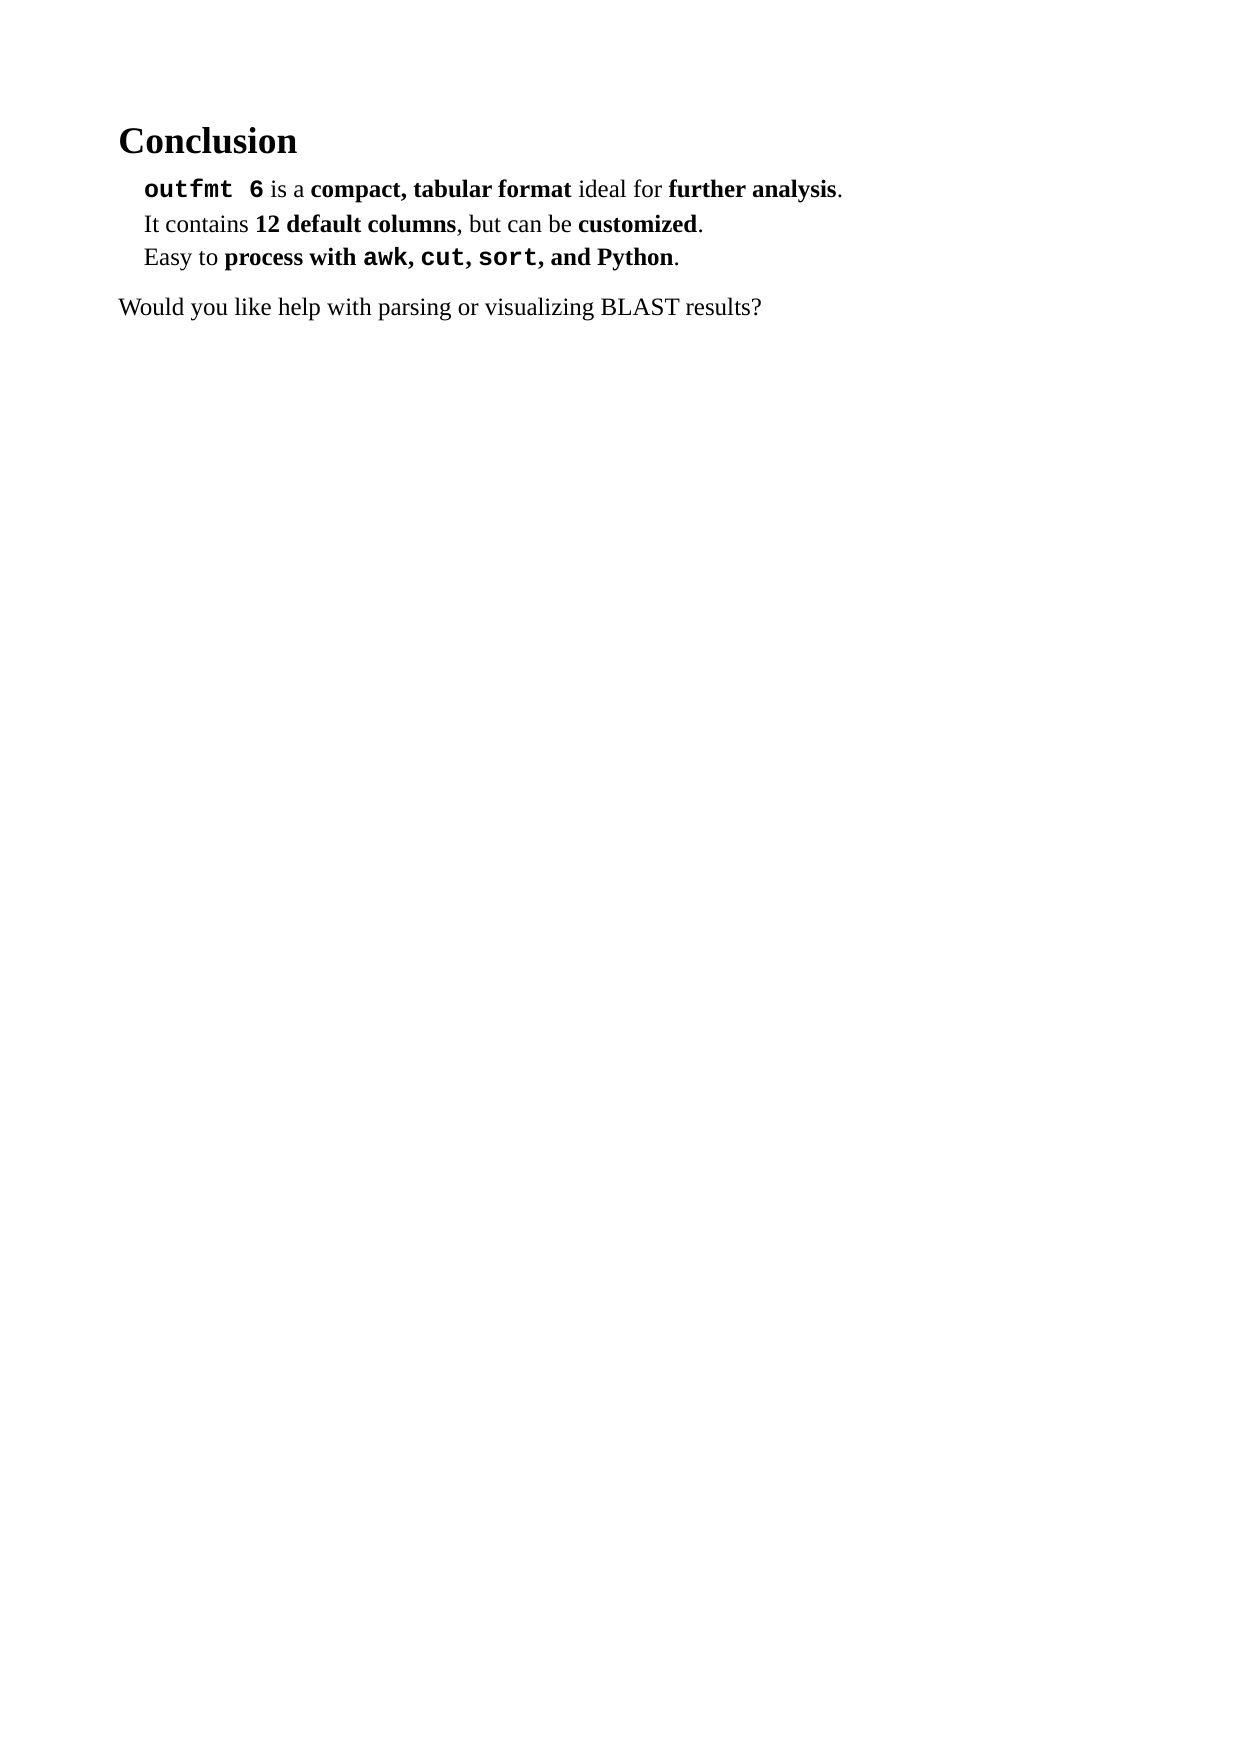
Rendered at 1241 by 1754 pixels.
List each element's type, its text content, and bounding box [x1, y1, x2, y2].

text ✅ outfmt 6 is a compact, tabular format ideal for further analysis. ✅ It contains 12 default columns, but can be customized. ✅ Easy to process with awk, cut, sort, and Python. [118, 174, 1122, 273]
text Would you like help with parsing or visualizing BLAST results? 🚀 [118, 292, 1122, 321]
subtitle Conclusion [118, 118, 1122, 161]
